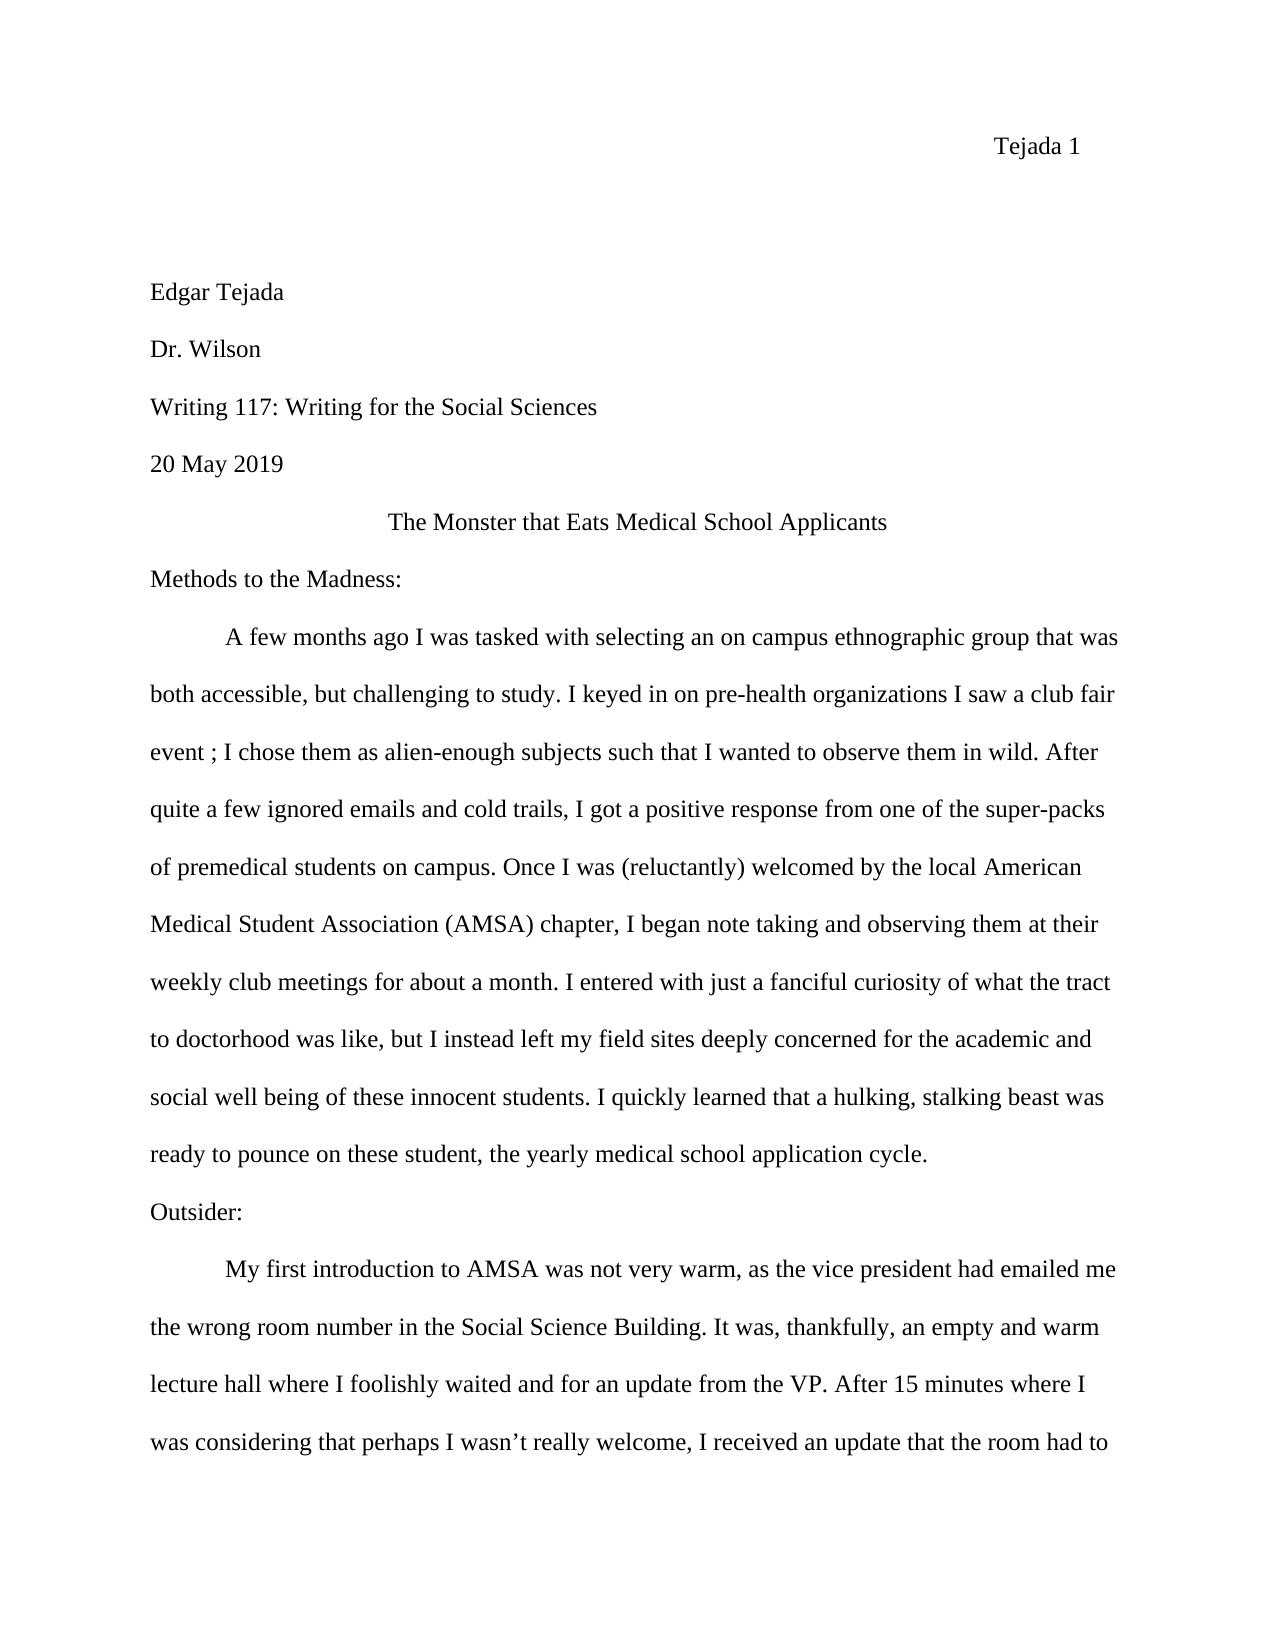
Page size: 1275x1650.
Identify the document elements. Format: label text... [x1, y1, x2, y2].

text Dr. Wilson [150, 334, 1125, 363]
text A few months ago I was tasked with selecting an on campus ethnographic group that was both accessible, but challenging to study. I keyed in on pre-health organizations I saw a club fair event ; I chose them as alien-enough subjects such that I wanted to observe them in wild. After quite a few ignored emails and cold trails, I got a positive response from one of the super-packs of premedical students on campus. Once I was (reluctantly) welcomed by the local American Medical Student Association (AMSA) chapter, I began note taking and observing them at their weekly club meetings for about a month. I entered with just a fanciful curiosity of what the tract to doctorhood was like, but I instead left my field sites deeply concerned for the academic and social well being of these innocent students. I quickly learned that a hulking, stalking beast was ready to pounce on these student, the yearly medical school application cycle. [150, 622, 1125, 1168]
text Writing 117: Writing for the Social Sciences [150, 392, 1125, 420]
text My first introduction to AMSA was not very warm, as the vice president had emailed me the wrong room number in the Social Science Building. It was, thankfully, an empty and warm lecture hall where I foolishly waited and for an update from the VP. After 15 minutes where I was considering that perhaps I wasn’t really welcome, I received an update that the room had to [150, 1254, 1125, 1455]
text Methods to the Madness: [150, 564, 1125, 593]
text Outsider: [150, 1197, 1125, 1225]
text The Monster that Eats Medical School Applicants [150, 507, 1125, 535]
text 20 May 2019 [150, 449, 1125, 478]
text Edgar Tejada [150, 277, 1125, 305]
